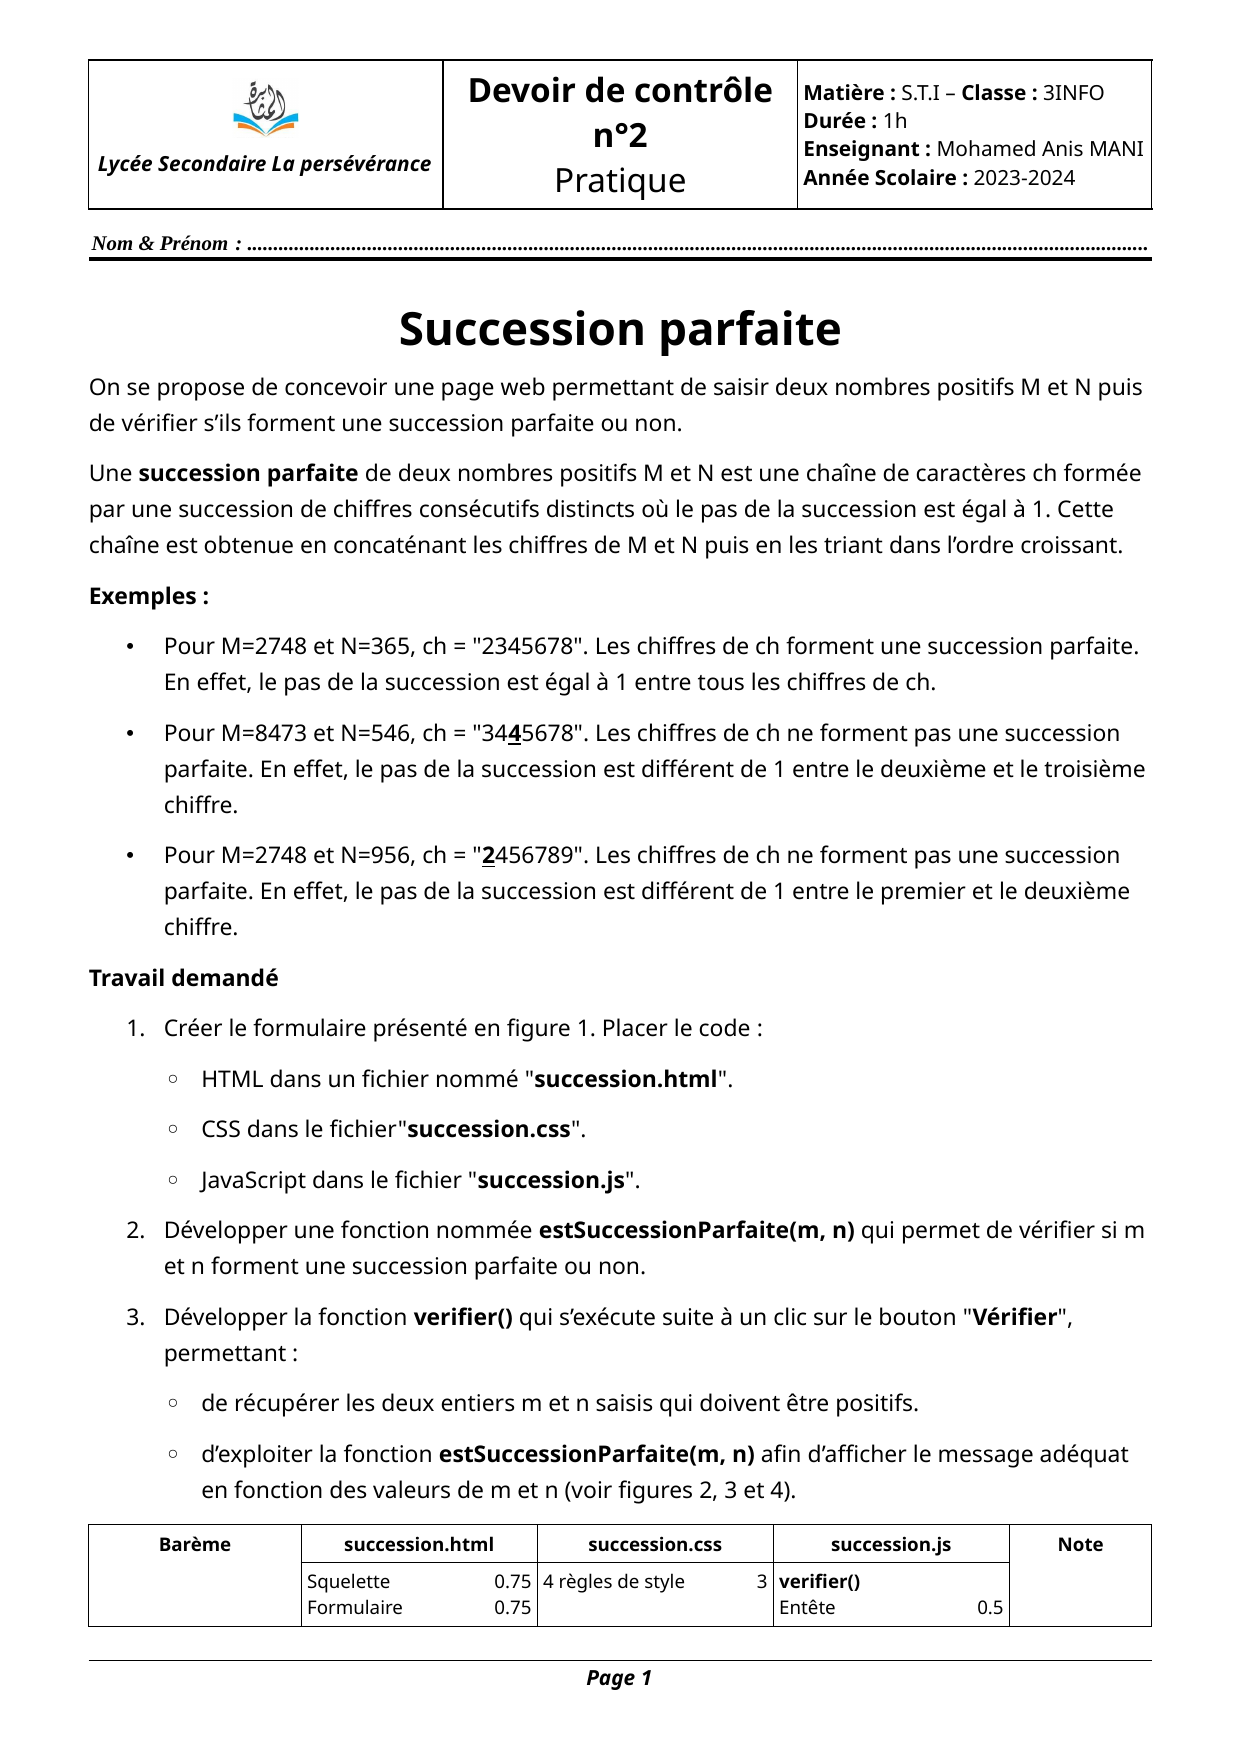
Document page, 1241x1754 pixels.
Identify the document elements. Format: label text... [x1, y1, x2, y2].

list Pour M=8473 et N=546, ch = "3445678". Les chiffres de ch ne forment pas une succession parfaite. En effet, le pas de la succession est différent de 1 entre le deuxième et le troisième chiffre. [126, 717, 1152, 820]
list Pour M=2748 et N=956, ch = "2456789". Les chiffres de ch ne forment pas une succession parfaite. En effet, le pas de la succession est différent de 1 entre le premier et le deuxième chiffre. [126, 839, 1152, 942]
table_header succession.js [774, 1525, 1009, 1562]
text Travail demandé [88, 962, 1152, 993]
list d’exploiter la fonction estSuccessionParfaite(m, n) afin d’afficher le message adéquat en fonction des valeurs de m et n (voir figures 2, 3 et 4). [163, 1438, 1152, 1505]
subtitle Succession parfaite [88, 296, 1152, 358]
table_header succession.css [538, 1525, 773, 1562]
picture [232, 78, 300, 138]
table_cell verifier() Entête 0.5 [774, 1563, 1009, 1626]
text Exemples : [88, 580, 1152, 611]
text On se propose de concevoir une page web permettant de saisir deux nombres positifs M et N puis de vérifier s’ils forment une succession parfaite ou non. [88, 371, 1152, 438]
list Développer la fonction verifier() qui s’exécute suite à un clic sur le bouton "Vérifier", permettant : [126, 1301, 1152, 1368]
table_header Barème [89, 1525, 301, 1626]
table_header Note [1010, 1525, 1151, 1626]
list Pour M=2748 et N=365, ch = "2345678". Les chiffres de ch forment une succession parfaite. En effet, le pas de la succession est égal à 1 entre tous les chiffres de ch. [126, 630, 1152, 697]
table_header succession.html [302, 1525, 537, 1562]
text Une succession parfaite de deux nombres positifs M et N est une chaîne de caractères ch formée par une succession de chiffres consécutifs distincts où le pas de la succession est égal à 1. Cette chaîne est obtenue en concaténant les chiffres de M et N puis en les triant dans l’ordre croissant. [88, 457, 1152, 561]
list de récupérer les deux entiers m et n saisis qui doivent être positifs. [163, 1387, 1152, 1418]
table_cell Squelette 0.75 Formulaire 0.75 [302, 1563, 537, 1626]
list Développer une fonction nommée estSuccessionParfaite(m, n) qui permet de vérifier si m et n forment une succession parfaite ou non. [126, 1214, 1152, 1281]
list CSS dans le fichier"succession.css". [163, 1113, 1152, 1144]
list HTML dans un fichier nommé "succession.html". [163, 1063, 1152, 1094]
list Créer le formulaire présenté en figure 1. Placer le code : [126, 1012, 1152, 1043]
list JavaScript dans le fichier "succession.js". [163, 1164, 1152, 1195]
table_cell 4 règles de style 3 [538, 1563, 773, 1626]
